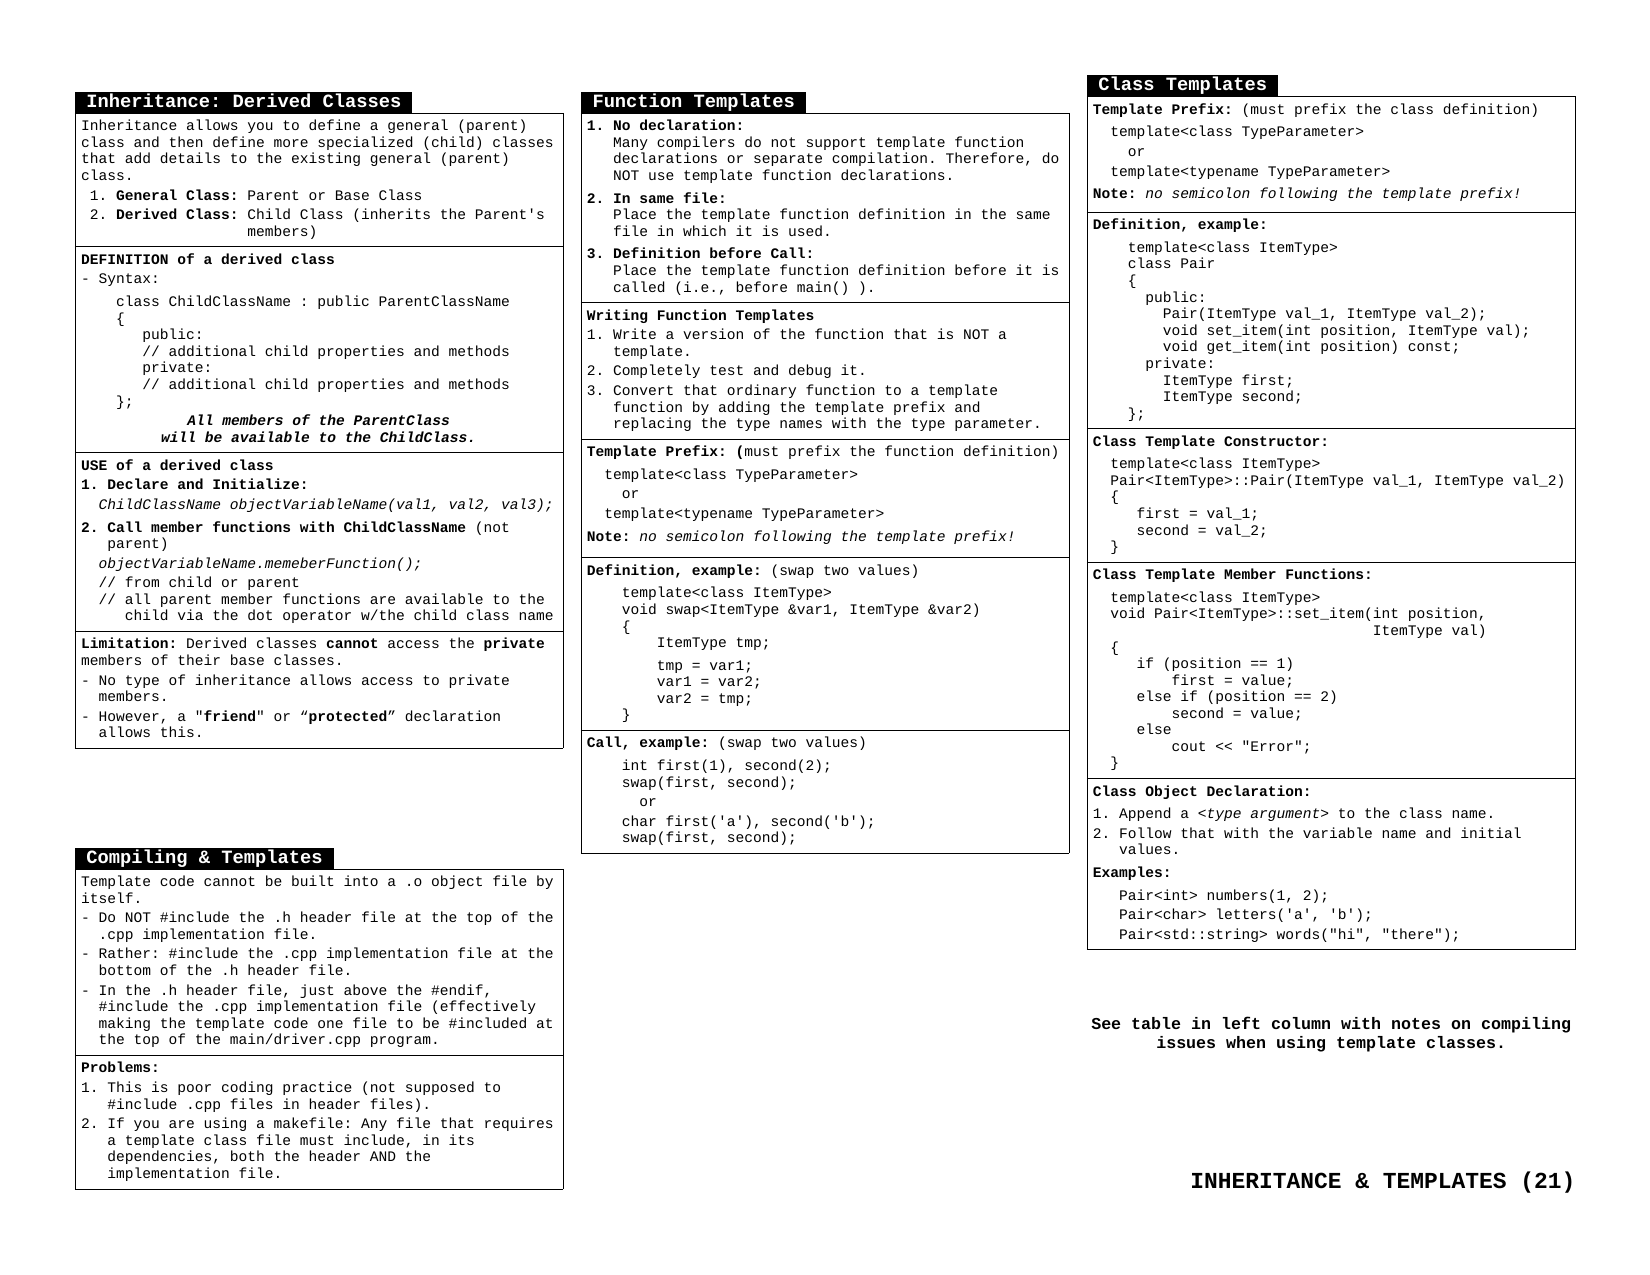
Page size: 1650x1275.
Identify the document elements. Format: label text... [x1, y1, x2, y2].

table_cell DEFINITION of a derived class - Syntax: class ChildClassName : public ParentClassName { public: // additional child properties and methods private: // additional child properties and methods }; All members of the ParentClass will be available to the ChildClass. [76, 247, 563, 452]
table_cell Call, example: (swap two values) int first(1), second(2); swap(first, second); or char first('a'), second('b'); swap(first, second); [582, 731, 1069, 853]
table_cell Class Object Declaration: 1. Append a <type argument> to the class name. 2. Follow that with the variable name and initial values. Examples: Pair<int> numbers(1, 2); Pair<char> letters('a', 'b'); Pair<std::string> words("hi", "there"); [1088, 779, 1575, 949]
table_cell Template Prefix: (must prefix the function definition) template<class TypeParameter> or template<typename TypeParameter> Note: no semicolon following the template prefix! [582, 440, 1069, 557]
text Class Templates [1087, 75, 1575, 96]
table_cell Problems: 1. This is poor coding practice (not supposed to #include .cpp files in header files). 2. If you are using a makefile: Any file that requires a template class file must include, in its dependencies, both the header AND the implementation file. [76, 1056, 563, 1188]
table_cell Class Template Member Functions: template<class ItemType> void Pair<ItemType>::set_item(int position, ItemType val) { if (position == 1) first = value; else if (position == 2) second = value; else cout << "Error"; } [1088, 563, 1575, 778]
table_header Template Prefix: (must prefix the class definition) template<class TypeParameter> or template<typename TypeParameter> Note: no semicolon following the template prefix! [1088, 97, 1575, 212]
table_cell Definition, example: template<class ItemType> class Pair { public: Pair(ItemType val_1, ItemType val_2); void set_item(int position, ItemType val); void get_item(int position) const; private: ItemType first; ItemType second; }; [1088, 213, 1575, 428]
table_cell Writing Function Templates 1. Write a version of the function that is NOT a template. 2. Completely test and debug it. 3. Convert that ordinary function to a template function by adding the template prefix and replacing the type names with the type parameter. [582, 303, 1069, 439]
table_header 1. No declaration: Many compilers do not support template function declarations or separate compilation. Therefore, do NOT use template function declarations. 2. In same file: Place the template function definition in the same file in which it is used. 3. Definition before Call: Place the template function definition before it is called (i.e., before main() ). [582, 114, 1069, 302]
table_header Inheritance allows you to define a general (parent) class and then define more specialized (child) classes that add details to the existing general (parent) class. 1. General Class: Parent or Base Class 2. Derived Class: Child Class (inherits the Parent's members) [76, 114, 563, 246]
text Inheritance: Derived Classes [75, 92, 563, 113]
text See table in left column with notes on compiling issues when using template classes. [1087, 1016, 1575, 1053]
text INHERITANCE & TEMPLATES (21) [1087, 1169, 1575, 1195]
table_header Template code cannot be built into a .o object file by itself. - Do NOT #include the .h header file at the top of the .cpp implementation file. - Rather: #include the .cpp implementation file at the bottom of the .h header file. - In the .h header file, just above the #endif, #include the .cpp implementation file (effectively making the template code one file to be #included at the top of the main/driver.cpp program. [76, 870, 563, 1055]
table_cell Definition, example: (swap two values) template<class ItemType> void swap<ItemType &var1, ItemType &var2) { ItemType tmp; tmp = var1; var1 = var2; var2 = tmp; } [582, 558, 1069, 730]
text Compiling & Templates [75, 847, 563, 869]
table_cell USE of a derived class 1. Declare and Initialize: ChildClassName objectVariableName(val1, val2, val3); 2. Call member functions with ChildClassName (not parent) objectVariableName.memeberFunction(); // from child or parent // all parent member functions are available to the child via the dot operator w/the child class name [76, 453, 563, 631]
table_cell Limitation: Derived classes cannot access the private members of their base classes. - No type of inheritance allows access to private members. - However, a "friend" or “protected” declaration allows this. [76, 632, 563, 748]
table_cell Class Template Constructor: template<class ItemType> Pair<ItemType>::Pair(ItemType val_1, ItemType val_2) { first = val_1; second = val_2; } [1088, 429, 1575, 562]
text Function Templates [581, 92, 1069, 113]
